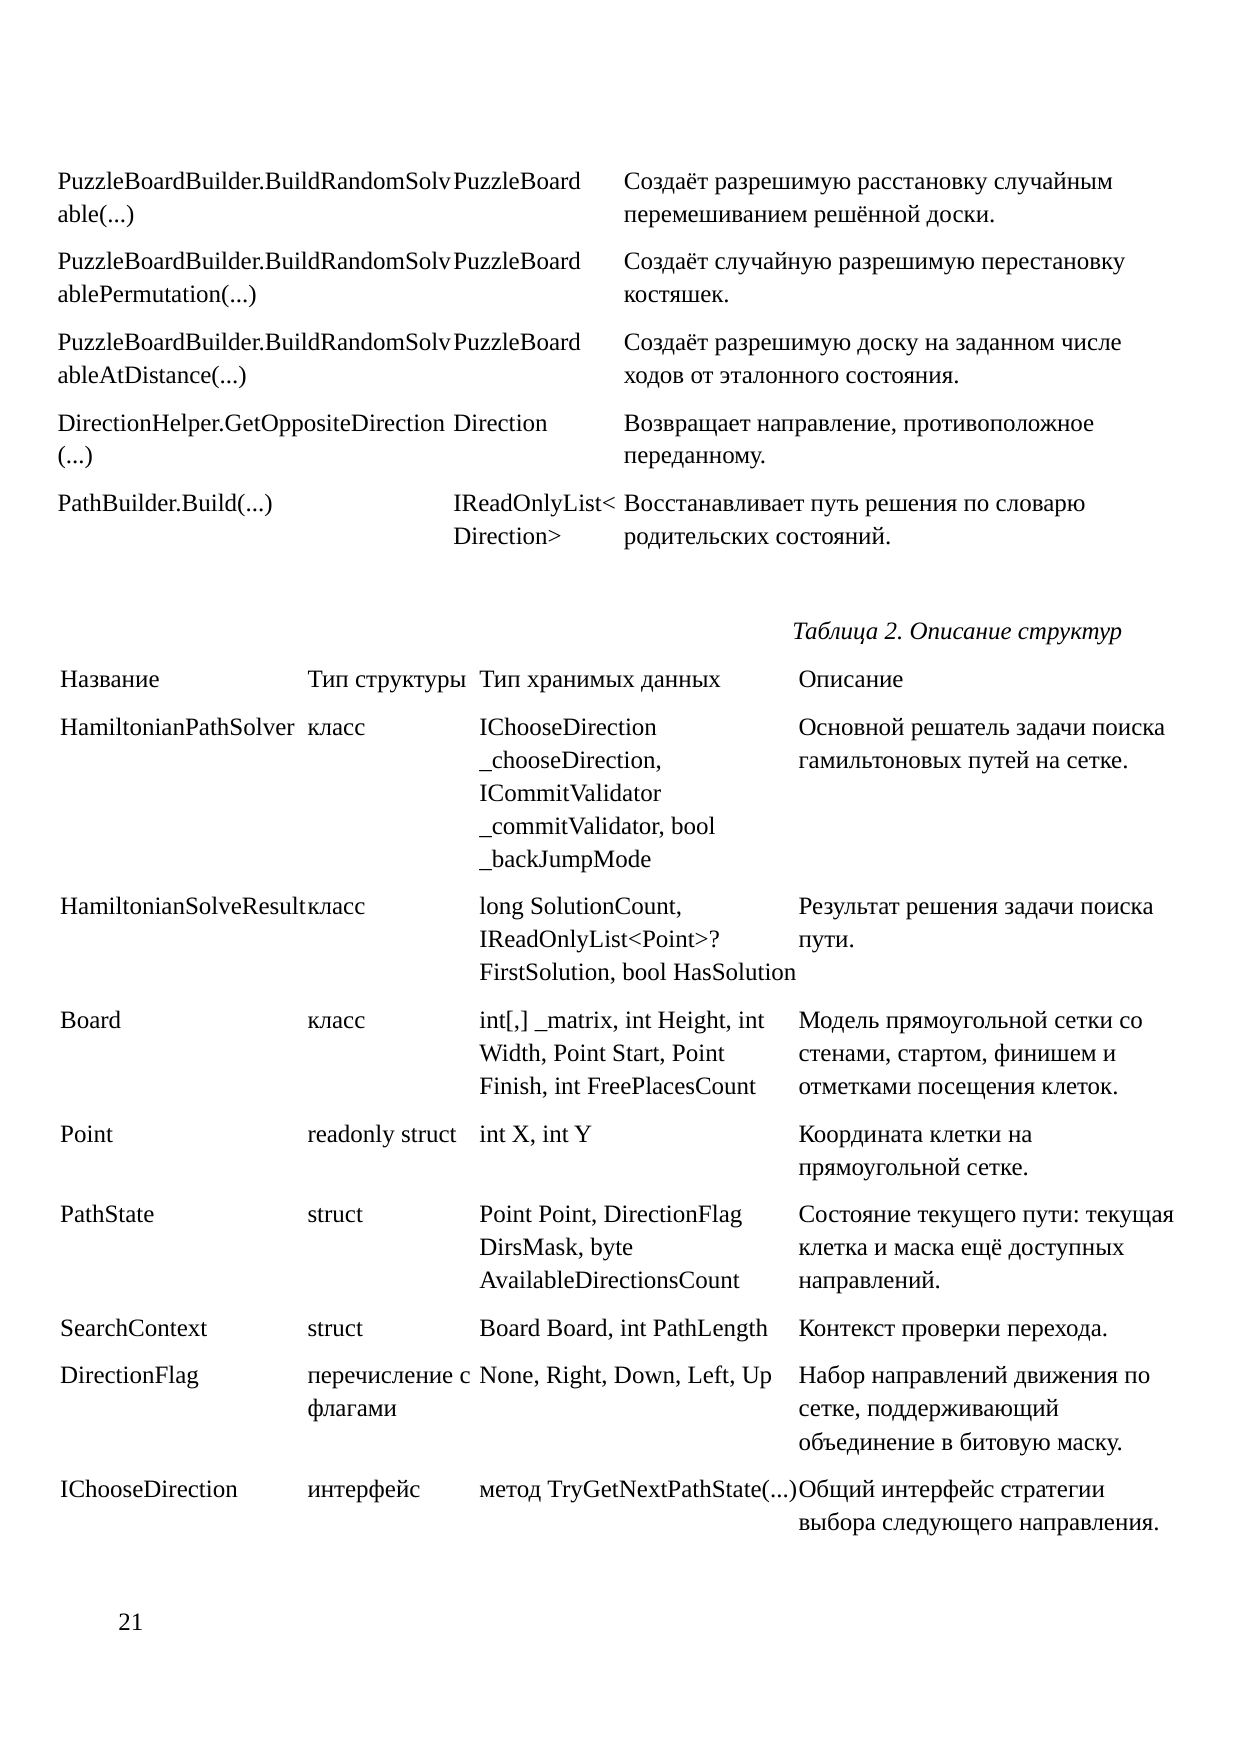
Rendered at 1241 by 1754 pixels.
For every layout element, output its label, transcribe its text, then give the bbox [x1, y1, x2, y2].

table_cell IReadOnlyList<Direction> [453, 488, 624, 569]
table_header Тип структуры [307, 664, 479, 712]
text Таблица 2. Описание структур [118, 616, 1122, 645]
table_cell класс [307, 712, 479, 891]
table_cell Контекст проверки перехода. [798, 1313, 1187, 1361]
table_cell struct [307, 1199, 479, 1313]
table_cell Модель прямоугольной сетки со стенами, стартом, финишем и отметками посещения клеток. [798, 1005, 1187, 1119]
table_cell readonly struct [307, 1119, 479, 1199]
table_cell [57, 118, 453, 166]
table_cell Board [60, 1005, 307, 1119]
table_cell Создаёт разрешимую доску на заданном числе ходов от эталонного состояния. [624, 327, 1185, 408]
table_cell Создаёт случайную разрешимую перестановку костяшек. [624, 246, 1185, 327]
table_cell PuzzleBoard [453, 166, 624, 246]
table_cell интерфейс [307, 1474, 479, 1555]
table_cell перечисление с флагами [307, 1361, 479, 1474]
table_cell PuzzleBoard [453, 327, 624, 408]
table_cell метод TryGetNextPathState(...) [479, 1474, 798, 1555]
table_header Описание [798, 664, 1187, 712]
table_cell HamiltonianSolveResult [60, 891, 307, 1005]
table_cell Общий интерфейс стратегии выбора следующего направления. [798, 1474, 1187, 1555]
table_cell класс [307, 1005, 479, 1119]
table_cell None, Right, Down, Left, Up [479, 1361, 798, 1474]
table_cell [624, 118, 1185, 166]
table_cell Основной решатель задачи поиска гамильтоновых путей на сетке. [798, 712, 1187, 891]
table_cell PuzzleBoardBuilder.BuildRandomSolvablePermutation(...) [57, 246, 453, 327]
table_cell Набор направлений движения по сетке, поддерживающий объединение в битовую маску. [798, 1361, 1187, 1474]
table_cell Board Board, int PathLength [479, 1313, 798, 1361]
table_cell Point Point, DirectionFlag DirsMask, byte AvailableDirectionsCount [479, 1199, 798, 1313]
table_cell класс [307, 891, 479, 1005]
table_cell Point [60, 1119, 307, 1199]
table_cell int X, int Y [479, 1119, 798, 1199]
table_cell Состояние текущего пути: текущая клетка и маска ещё доступных направлений. [798, 1199, 1187, 1313]
table_cell IChooseDirection [60, 1474, 307, 1555]
table_cell [453, 118, 624, 166]
table_cell struct [307, 1313, 479, 1361]
table_header Тип хранимых данных [479, 664, 798, 712]
table_cell Результат решения задачи поиска пути. [798, 891, 1187, 1005]
table_cell SearchContext [60, 1313, 307, 1361]
table_cell Восстанавливает путь решения по словарю родительских состояний. [624, 488, 1185, 569]
table_cell DirectionHelper.GetOppositeDirection(...) [57, 408, 453, 488]
table_cell Возвращает направление, противоположное переданному. [624, 408, 1185, 488]
table_cell int[,] _matrix, int Height, int Width, Point Start, Point Finish, int FreePlacesCount [479, 1005, 798, 1119]
table_cell Direction [453, 408, 624, 488]
table_cell Создаёт разрешимую расстановку случайным перемешиванием решённой доски. [624, 166, 1185, 246]
table_cell PuzzleBoardBuilder.BuildRandomSolvableAtDistance(...) [57, 327, 453, 408]
table_cell PathState [60, 1199, 307, 1313]
table_cell Координата клетки на прямоугольной сетке. [798, 1119, 1187, 1199]
table_cell HamiltonianPathSolver [60, 712, 307, 891]
table_cell IChooseDirection _chooseDirection, ICommitValidator _commitValidator, bool _backJumpMode [479, 712, 798, 891]
table_header Название [60, 664, 307, 712]
table_cell PathBuilder.Build(...) [57, 488, 453, 569]
table_cell long SolutionCount, IReadOnlyList<Point>? FirstSolution, bool HasSolution [479, 891, 798, 1005]
table_cell DirectionFlag [60, 1361, 307, 1474]
table_cell PuzzleBoardBuilder.BuildRandomSolvable(...) [57, 166, 453, 246]
table_cell PuzzleBoard [453, 246, 624, 327]
